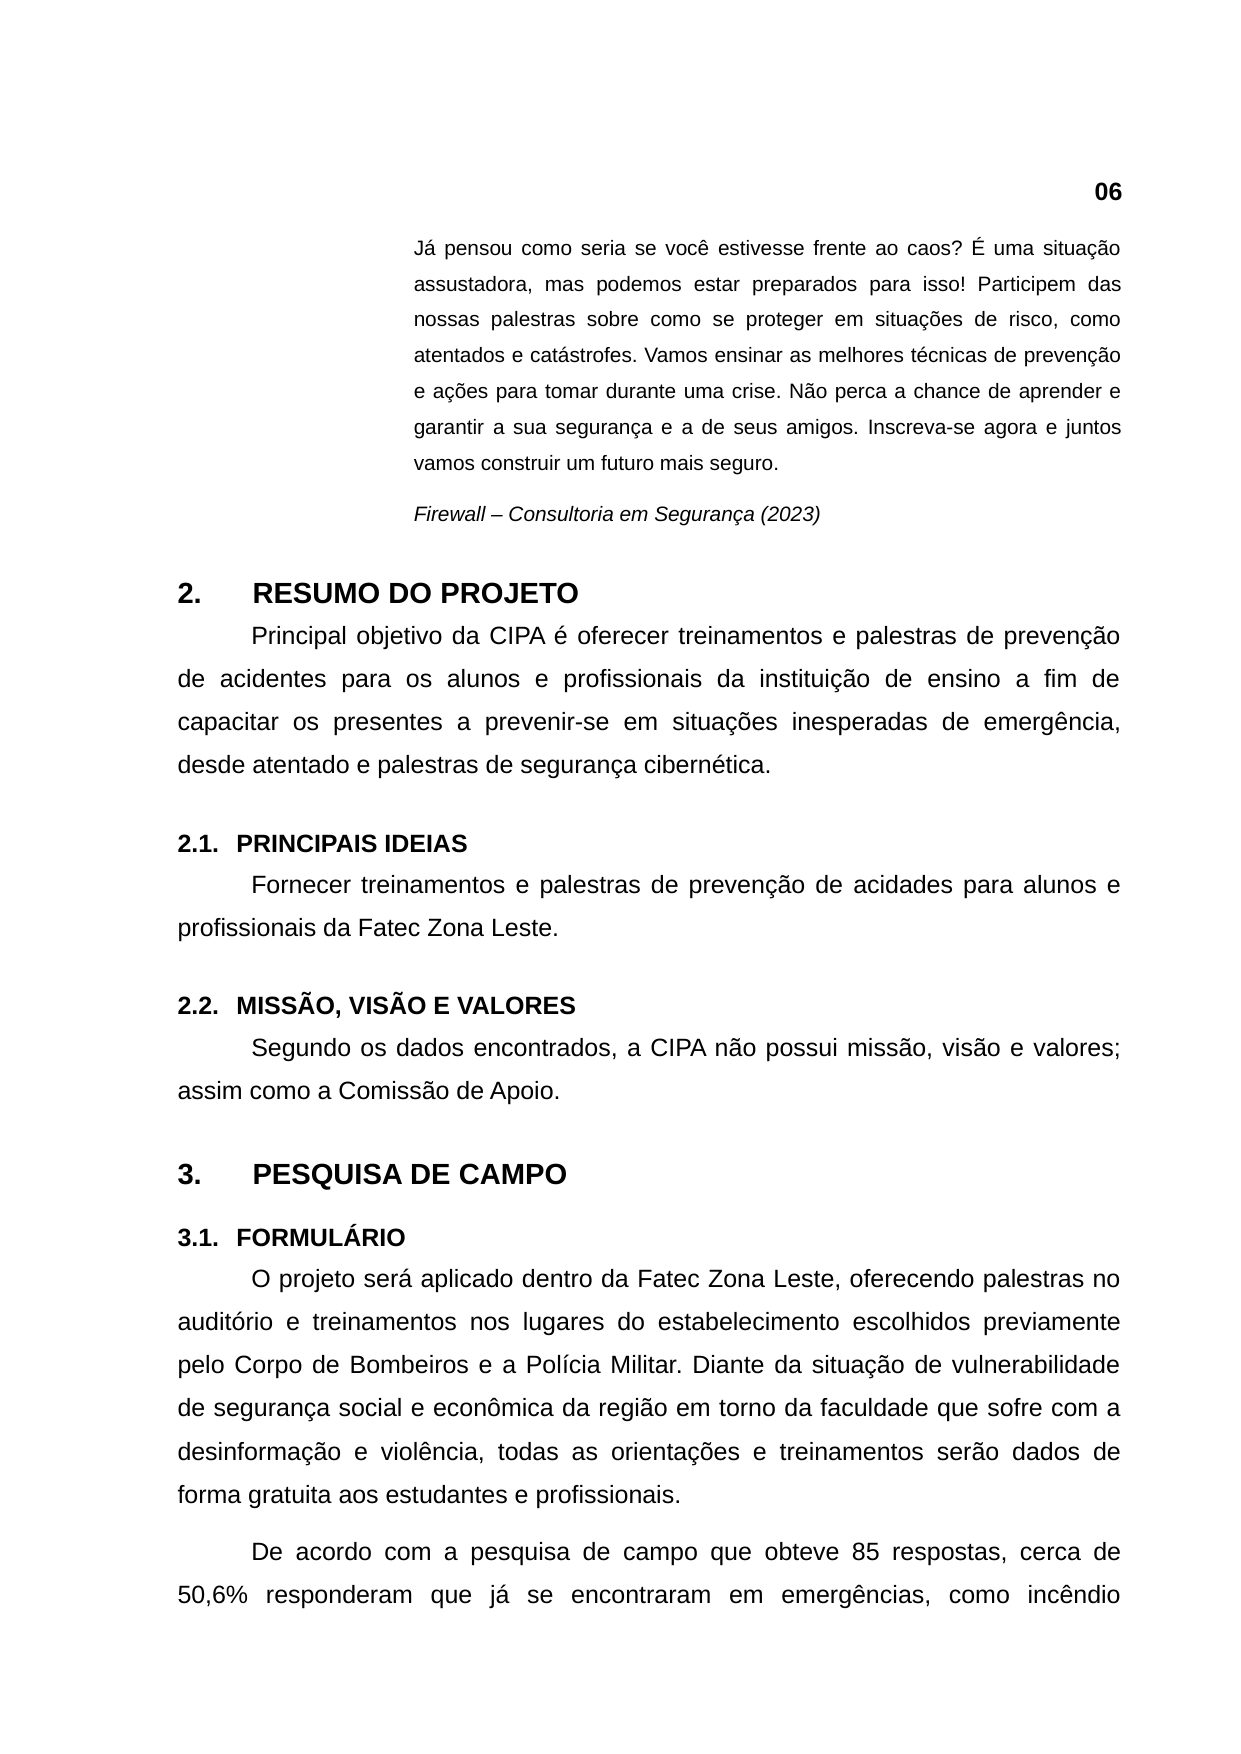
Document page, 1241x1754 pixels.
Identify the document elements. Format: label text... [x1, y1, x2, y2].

text De acordo com a pesquisa de campo que obteve 85 respostas, cerca de 50,6% responderam que já se encontraram em emergências, como incêndio [177, 1537, 1122, 1609]
subtitle Formulário [177, 1223, 1122, 1252]
subtitle PESQUISA DE CAMPO [177, 1157, 1122, 1191]
text Segundo os dados encontrados, a CIPA não possui missão, visão e valores; assim como a Comissão de Apoio. [177, 1032, 1122, 1104]
text Principal objetivo da CIPA é oferecer treinamentos e palestras de prevenção de acidentes para os alunos e profissionais da instituição de ensino a fim de capacitar os presentes a prevenir-se em situações inesperadas de emergência, desde atentado e palestras de segurança cibernética. [177, 621, 1122, 779]
text Firewall – Consultoria em Segurança (2023) [413, 502, 1122, 526]
subtitle RESUMO DO PROJETO [177, 576, 1122, 609]
text Já pensou como seria se você estivesse frente ao caos? É uma situação assustadora, mas podemos estar preparados para isso! Participem das nossas palestras sobre como se proteger em situações de risco, como atentados e catástrofes. Vamos ensinar as melhores técnicas de prevenção e ações para tomar durante uma crise. Não perca a chance de aprender e garantir a sua segurança e a de seus amigos. Inscreva-se agora e juntos vamos construir um futuro mais seguro. [413, 235, 1122, 475]
subtitle Principais Ideias [177, 829, 1122, 857]
subtitle Missão, Visão e Valores [177, 991, 1122, 1020]
text Fornecer treinamentos e palestras de prevenção de acidades para alunos e profissionais da Fatec Zona Leste. [177, 870, 1122, 942]
text O projeto será aplicado dentro da Fatec Zona Leste, oferecendo palestras no auditório e treinamentos nos lugares do estabelecimento escolhidos previamente pelo Corpo de Bombeiros e a Polícia Militar. Diante da situação de vulnerabilidade de segurança social e econômica da região em torno da faculdade que sofre com a desinformação e violência, todas as orientações e treinamentos serão dados de forma gratuita aos estudantes e profissionais. [177, 1264, 1122, 1508]
